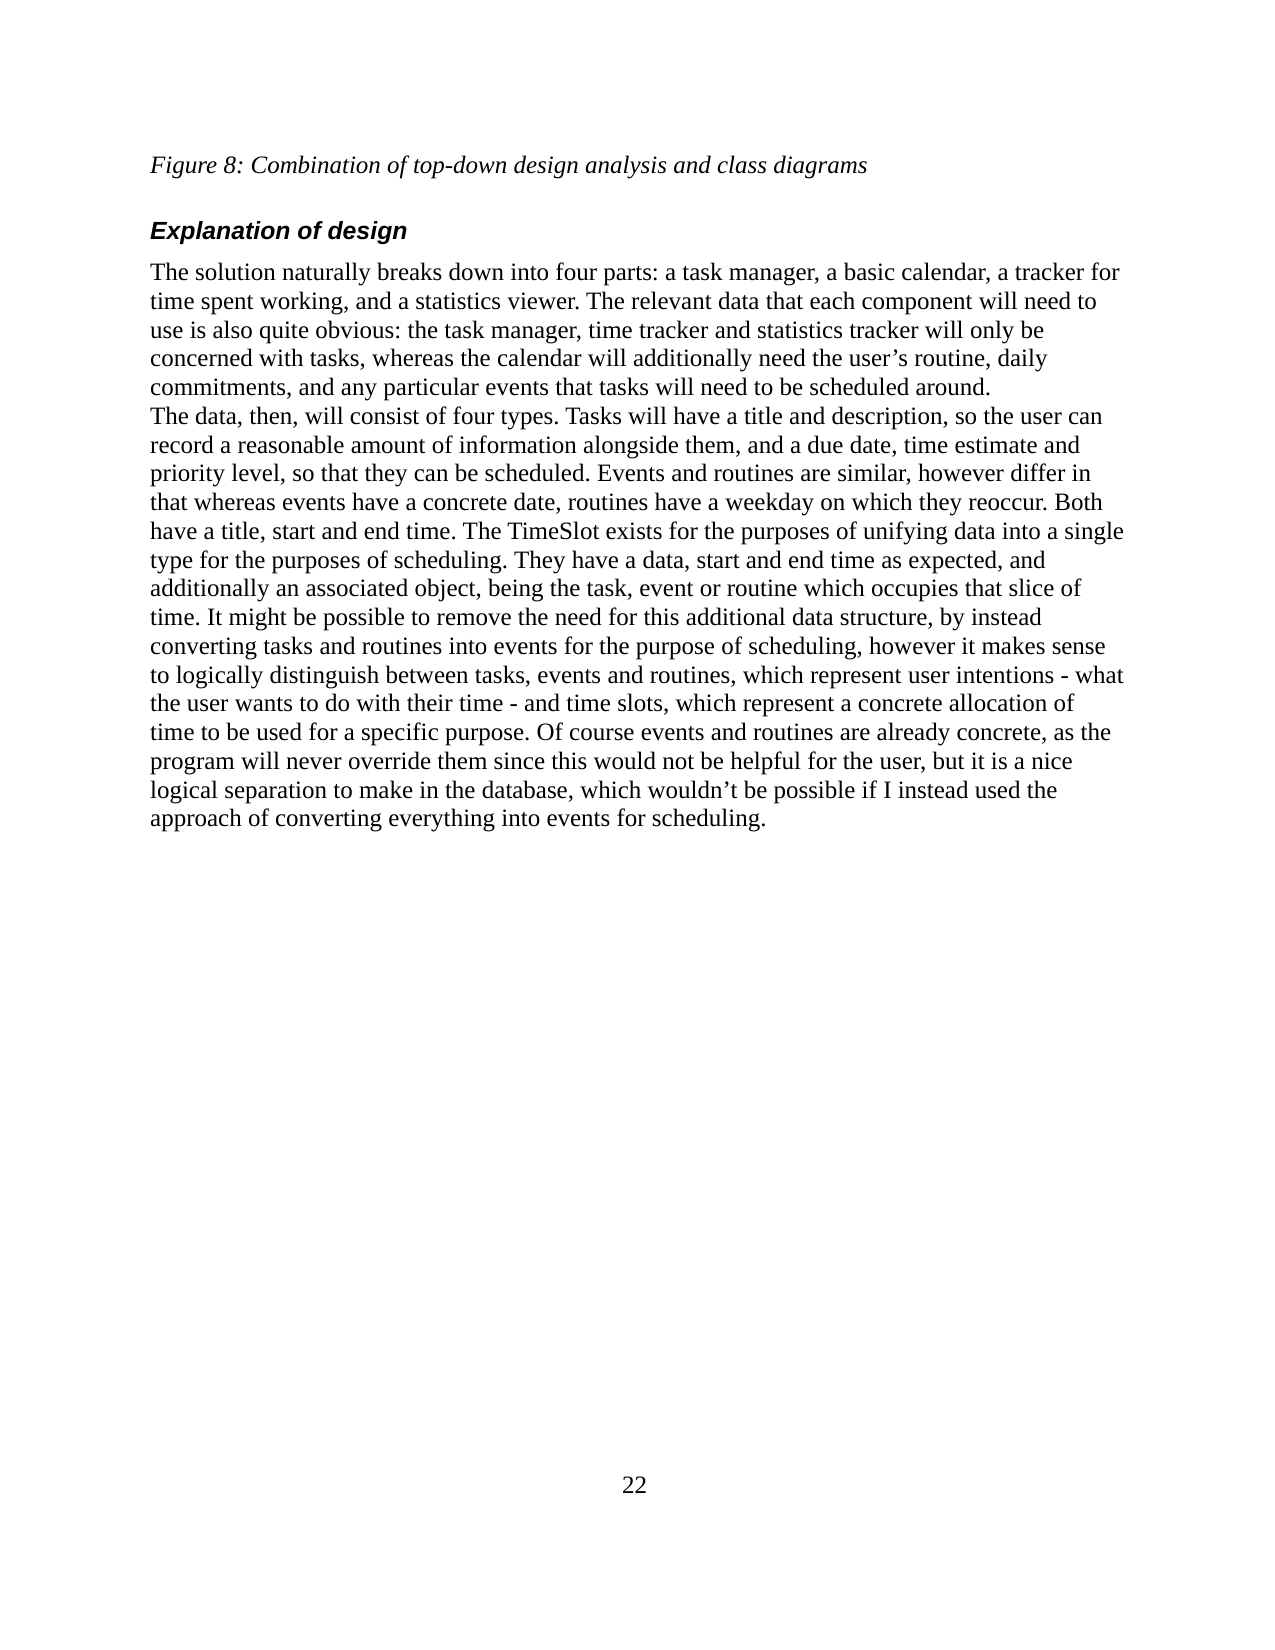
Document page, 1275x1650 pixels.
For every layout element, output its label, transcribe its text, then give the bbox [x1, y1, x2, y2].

text Figure 8: Combination of top-down design analysis and class diagrams [150, 150, 1125, 179]
subtitle Explanation of design [150, 216, 1125, 245]
text The solution naturally breaks down into four parts: a task manager, a basic calendar, a tracker for time spent working, and a statistics viewer. The relevant data that each component will need to use is also quite obvious: the task manager, time tracker and statistics tracker will only be concerned with tasks, whereas the calendar will additionally need the user’s routine, daily commitments, and any particular events that tasks will need to be scheduled around. The data, then, will consist of four types. Tasks will have a title and description, so the user can record a reasonable amount of information alongside them, and a due date, time estimate and priority level, so that they can be scheduled. Events and routines are similar, however differ in that whereas events have a concrete date, routines have a weekday on which they reoccur. Both have a title, start and end time. The TimeSlot exists for the purposes of unifying data into a single type for the purposes of scheduling. They have a data, start and end time as expected, and additionally an associated object, being the task, event or routine which occupies that slice of time. It might be possible to remove the need for this additional data structure, by instead converting tasks and routines into events for the purpose of scheduling, however it makes sense to logically distinguish between tasks, events and routines, which represent user intentions - what the user wants to do with their time - and time slots, which represent a concrete allocation of time to be used for a specific purpose. Of course events and routines are already concrete, as the program will never override them since this would not be helpful for the user, but it is a nice logical separation to make in the database, which wouldn’t be possible if I instead used the approach of converting everything into events for scheduling. [150, 257, 1125, 861]
